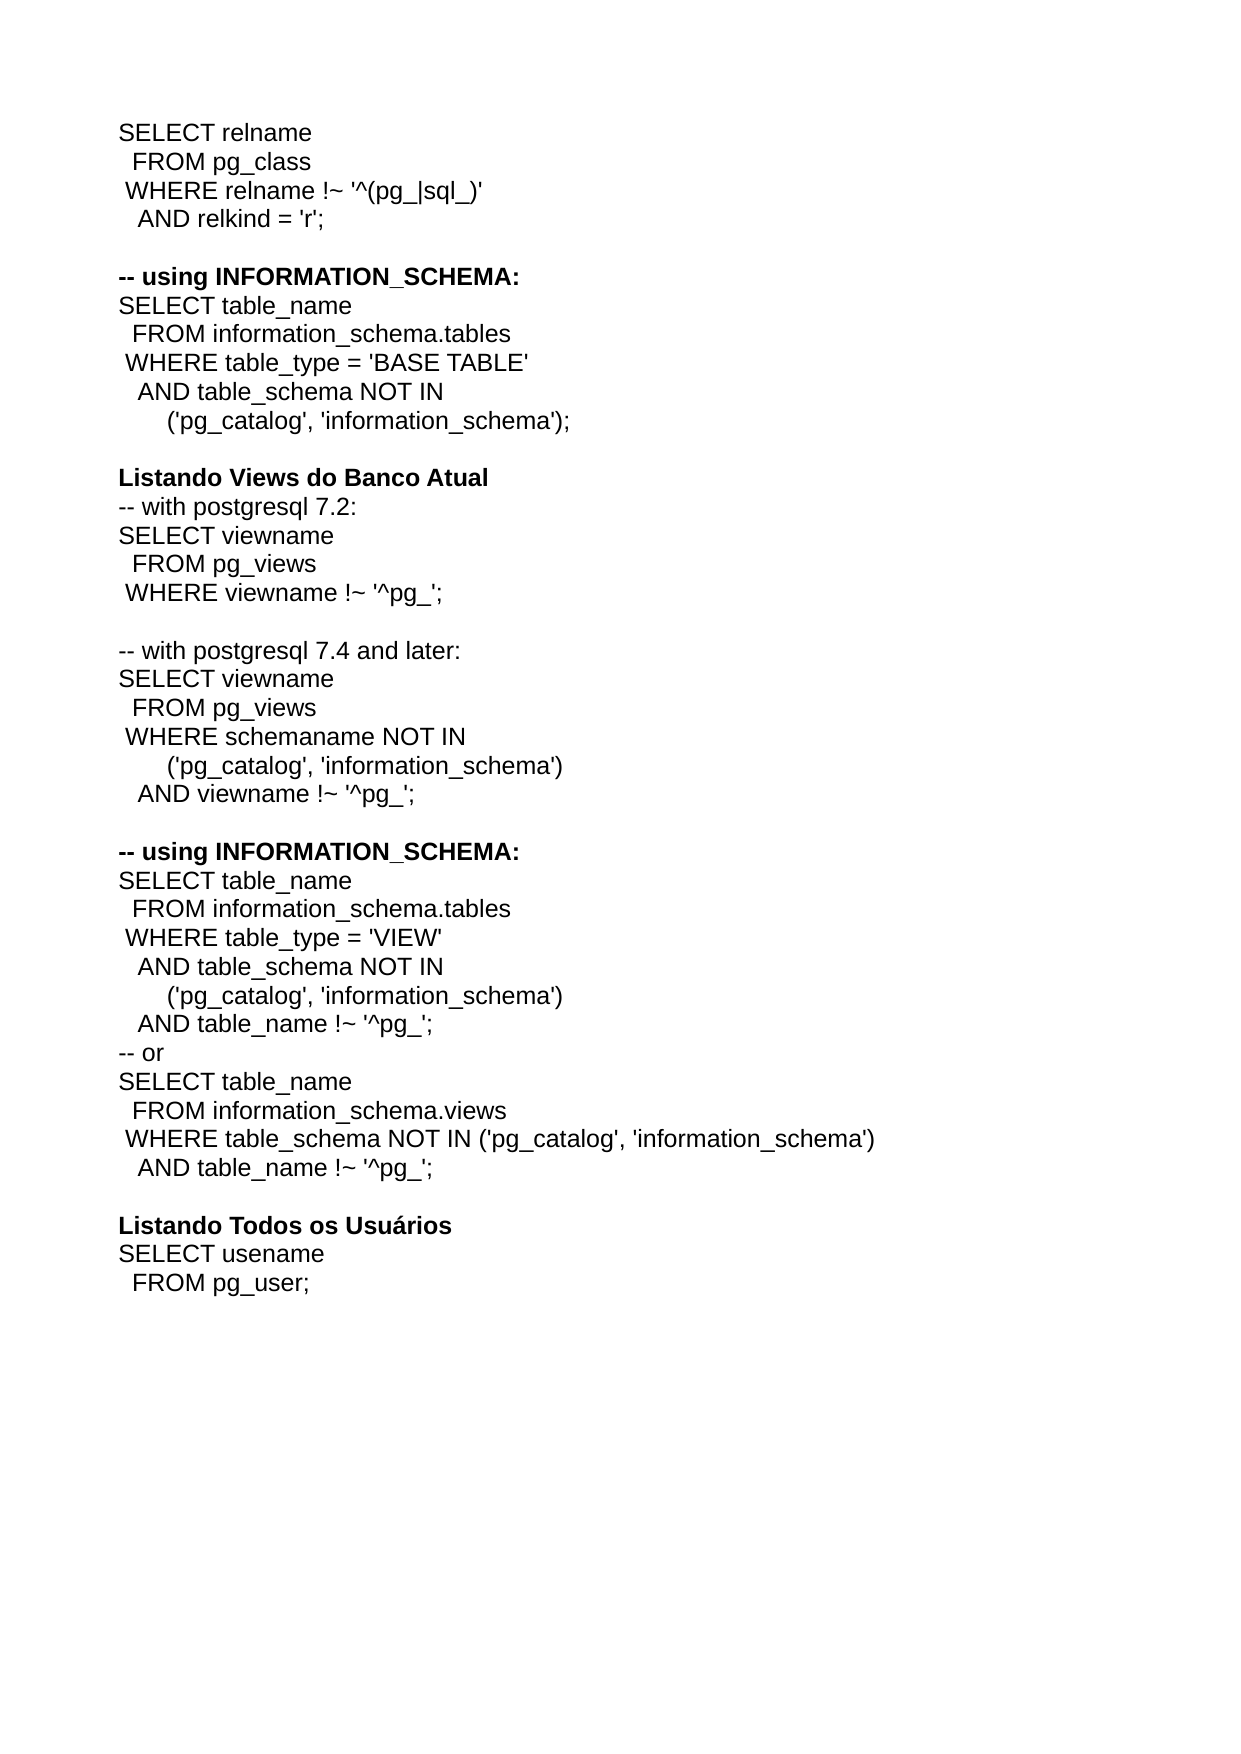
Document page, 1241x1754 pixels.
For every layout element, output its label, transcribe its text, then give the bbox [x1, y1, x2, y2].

text SELECT table_name [118, 866, 1122, 894]
text Listando Todos os Usuários [118, 1211, 1122, 1239]
text FROM information_schema.tables [118, 319, 1122, 348]
text ('pg_catalog', 'information_schema'); [118, 406, 1122, 434]
text WHERE schemaname NOT IN [118, 722, 1122, 751]
text Listando Views do Banco Atual [118, 463, 1122, 492]
text SELECT table_name [118, 291, 1122, 319]
text AND table_name !~ '^pg_'; [118, 1153, 1122, 1182]
text FROM information_schema.tables [118, 894, 1122, 923]
text -- with postgresql 7.4 and later: [118, 636, 1122, 664]
text WHERE table_type = 'BASE TABLE' [118, 348, 1122, 377]
text -- or [118, 1038, 1122, 1067]
text AND relkind = 'r'; [118, 204, 1122, 233]
text SELECT relname [118, 118, 1122, 147]
text AND table_name !~ '^pg_'; [118, 1009, 1122, 1038]
text SELECT viewname [118, 664, 1122, 693]
text ('pg_catalog', 'information_schema') [118, 751, 1122, 779]
text FROM information_schema.views [118, 1096, 1122, 1124]
text WHERE table_schema NOT IN ('pg_catalog', 'information_schema') [118, 1124, 1122, 1153]
text ('pg_catalog', 'information_schema') [118, 981, 1122, 1009]
text WHERE table_type = 'VIEW' [118, 923, 1122, 952]
text SELECT usename [118, 1239, 1122, 1268]
text FROM pg_class [118, 147, 1122, 176]
text FROM pg_user; [118, 1268, 1122, 1297]
text SELECT table_name [118, 1067, 1122, 1096]
text AND table_schema NOT IN [118, 952, 1122, 981]
text -- using INFORMATION_SCHEMA: [118, 837, 1122, 866]
text WHERE relname !~ '^(pg_|sql_)' [118, 176, 1122, 204]
text WHERE viewname !~ '^pg_'; [118, 578, 1122, 607]
text FROM pg_views [118, 549, 1122, 578]
text AND viewname !~ '^pg_'; [118, 779, 1122, 808]
text FROM pg_views [118, 693, 1122, 722]
text AND table_schema NOT IN [118, 377, 1122, 406]
text SELECT viewname [118, 521, 1122, 549]
text -- using INFORMATION_SCHEMA: [118, 262, 1122, 291]
text -- with postgresql 7.2: [118, 492, 1122, 521]
